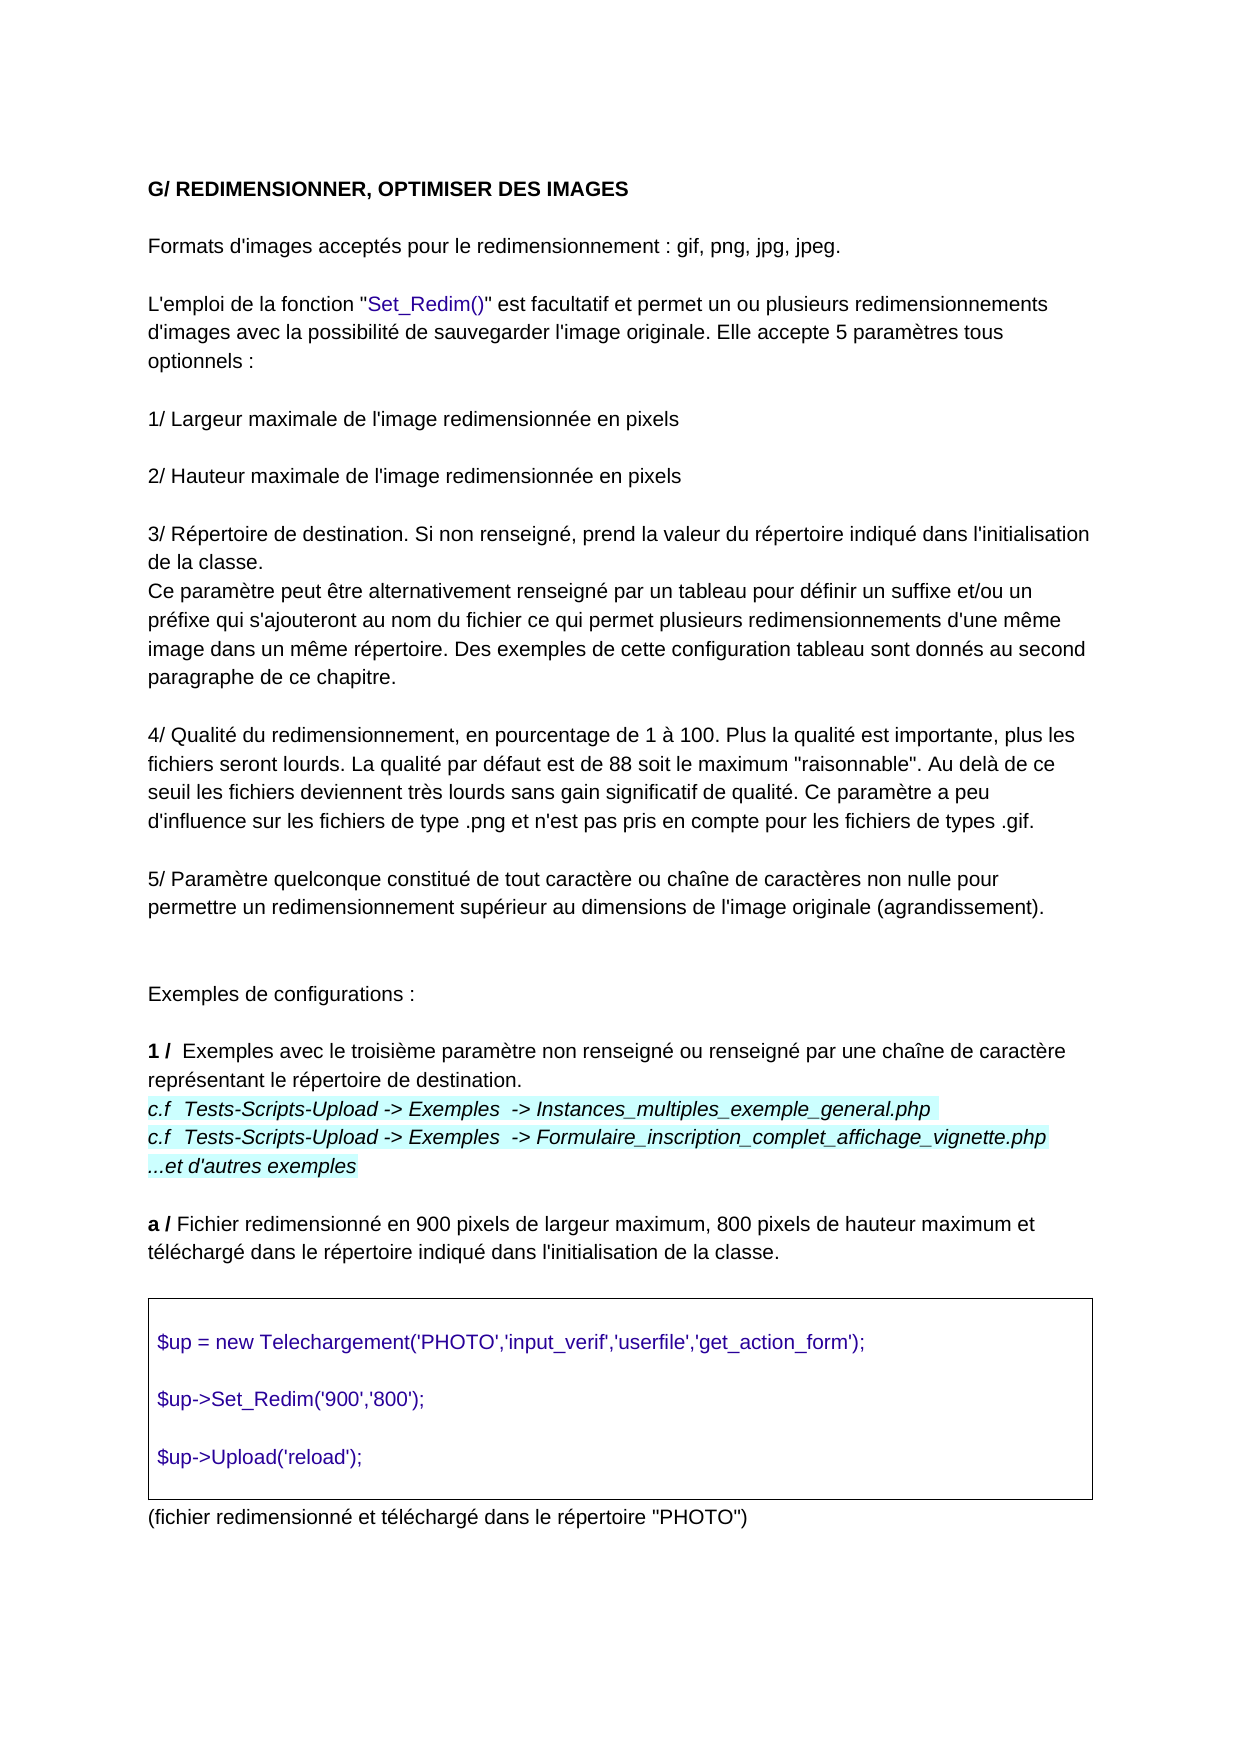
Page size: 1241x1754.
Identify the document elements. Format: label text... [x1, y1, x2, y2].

text c.f Tests-Scripts-Upload -> Exemples -> Instances_multiples_exemple_general.php [148, 1096, 1093, 1120]
text Exemples de configurations : [148, 981, 1093, 1005]
text $up = new Telechargement('PHOTO','input_verif','userfile','get_action_form'); [149, 1326, 1092, 1353]
text G/ REDIMENSIONNER, OPTIMISER DES IMAGES [148, 176, 1093, 200]
text Ce paramètre peut être alternativement renseigné par un tableau pour définir un suffixe et/ou un préfixe qui s'ajouteront au nom du fichier ce qui permet plusieurs redimensionnements d'une même image dans un même répertoire. Des exemples de cette configuration tableau sont donnés au second paragraphe de ce chapitre. [148, 579, 1093, 689]
text ...et d'autres exemples [148, 1154, 1093, 1178]
text 4/ Qualité du redimensionnement, en pourcentage de 1 à 100. Plus la qualité est importante, plus les fichiers seront lourds. La qualité par défaut est de 88 soit le maximum "raisonnable". Au delà de ce seuil les fichiers deviennent très lourds sans gain significatif de qualité. Ce paramètre a peu d'influence sur les fichiers de type .png et n'est pas pris en compte pour les fichiers de types .gif. [148, 723, 1093, 833]
text $up->Set_Redim('900','800'); [149, 1384, 1092, 1411]
text a / Fichier redimensionné en 900 pixels de largeur maximum, 800 pixels de hauteur maximum et téléchargé dans le répertoire indiqué dans l'initialisation de la classe. [148, 1211, 1093, 1264]
text c.f Tests-Scripts-Upload -> Exemples -> Formulaire_inscription_complet_affichage_vignette.php [148, 1125, 1093, 1149]
text 1 / Exemples avec le troisième paramètre non renseigné ou renseigné par une chaîne de caractère représentant le répertoire de destination. [148, 1039, 1093, 1092]
text 1/ Largeur maximale de l'image redimensionnée en pixels [148, 406, 1093, 430]
text (fichier redimensionné et téléchargé dans le répertoire "PHOTO") [148, 1505, 1093, 1529]
text 5/ Paramètre quelconque constitué de tout caractère ou chaîne de caractères non nulle pour permettre un redimensionnement supérieur au dimensions de l'image originale (agrandissement). [148, 866, 1093, 919]
text $up->Upload('reload'); [149, 1441, 1092, 1468]
text 2/ Hauteur maximale de l'image redimensionnée en pixels [148, 464, 1093, 488]
text Formats d'images acceptés pour le redimensionnement : gif, png, jpg, jpeg. [148, 234, 1093, 258]
text 3/ Répertoire de destination. Si non renseigné, prend la valeur du répertoire indiqué dans l'initialisation de la classe. [148, 521, 1093, 574]
text L'emploi de la fonction "Set_Redim()" est facultatif et permet un ou plusieurs redimensionnements d'images avec la possibilité de sauvegarder l'image originale. Elle accepte 5 paramètres tous optionnels : [148, 291, 1093, 373]
